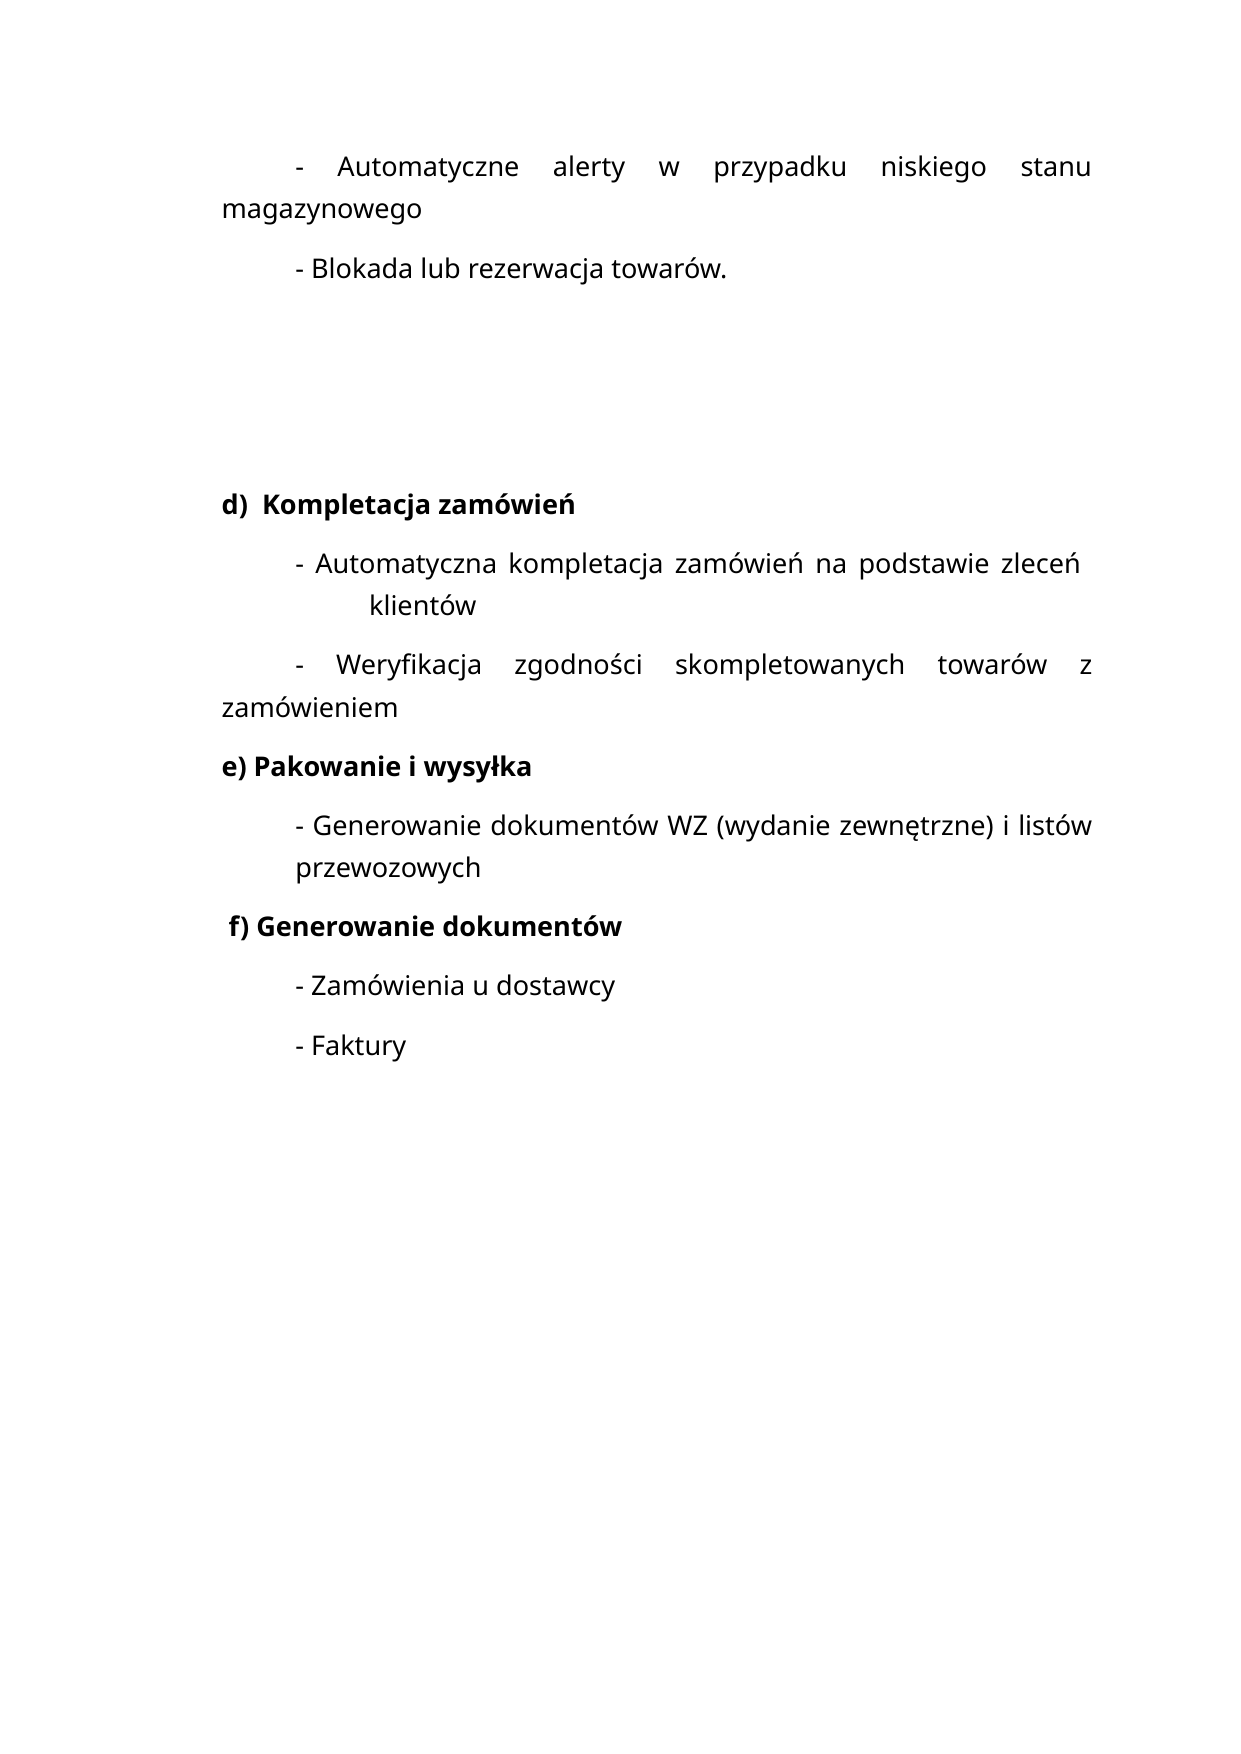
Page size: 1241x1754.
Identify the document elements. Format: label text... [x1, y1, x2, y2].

text - Weryfikacja zgodności skompletowanych towarów z zamówieniem [221, 646, 1093, 725]
text - Automatyczne alerty w przypadku niskiego stanu magazynowego [221, 148, 1093, 227]
text - Blokada lub rezerwacja towarów. [148, 249, 1093, 286]
text - Automatyczna kompletacja zamówień na podstawie zleceń klientów [148, 544, 1093, 624]
text d) Kompletacja zamówień [148, 485, 1093, 522]
text - Generowanie dokumentów WZ (wydanie zewnętrzne) i listów przewozowych [295, 806, 1093, 886]
text e) Pakowanie i wysyłka [148, 747, 1093, 784]
text f) Generowanie dokumentów [148, 908, 1093, 945]
text - Zamówienia u dostawcy [148, 967, 1093, 1004]
text - Faktury [148, 1026, 1093, 1063]
